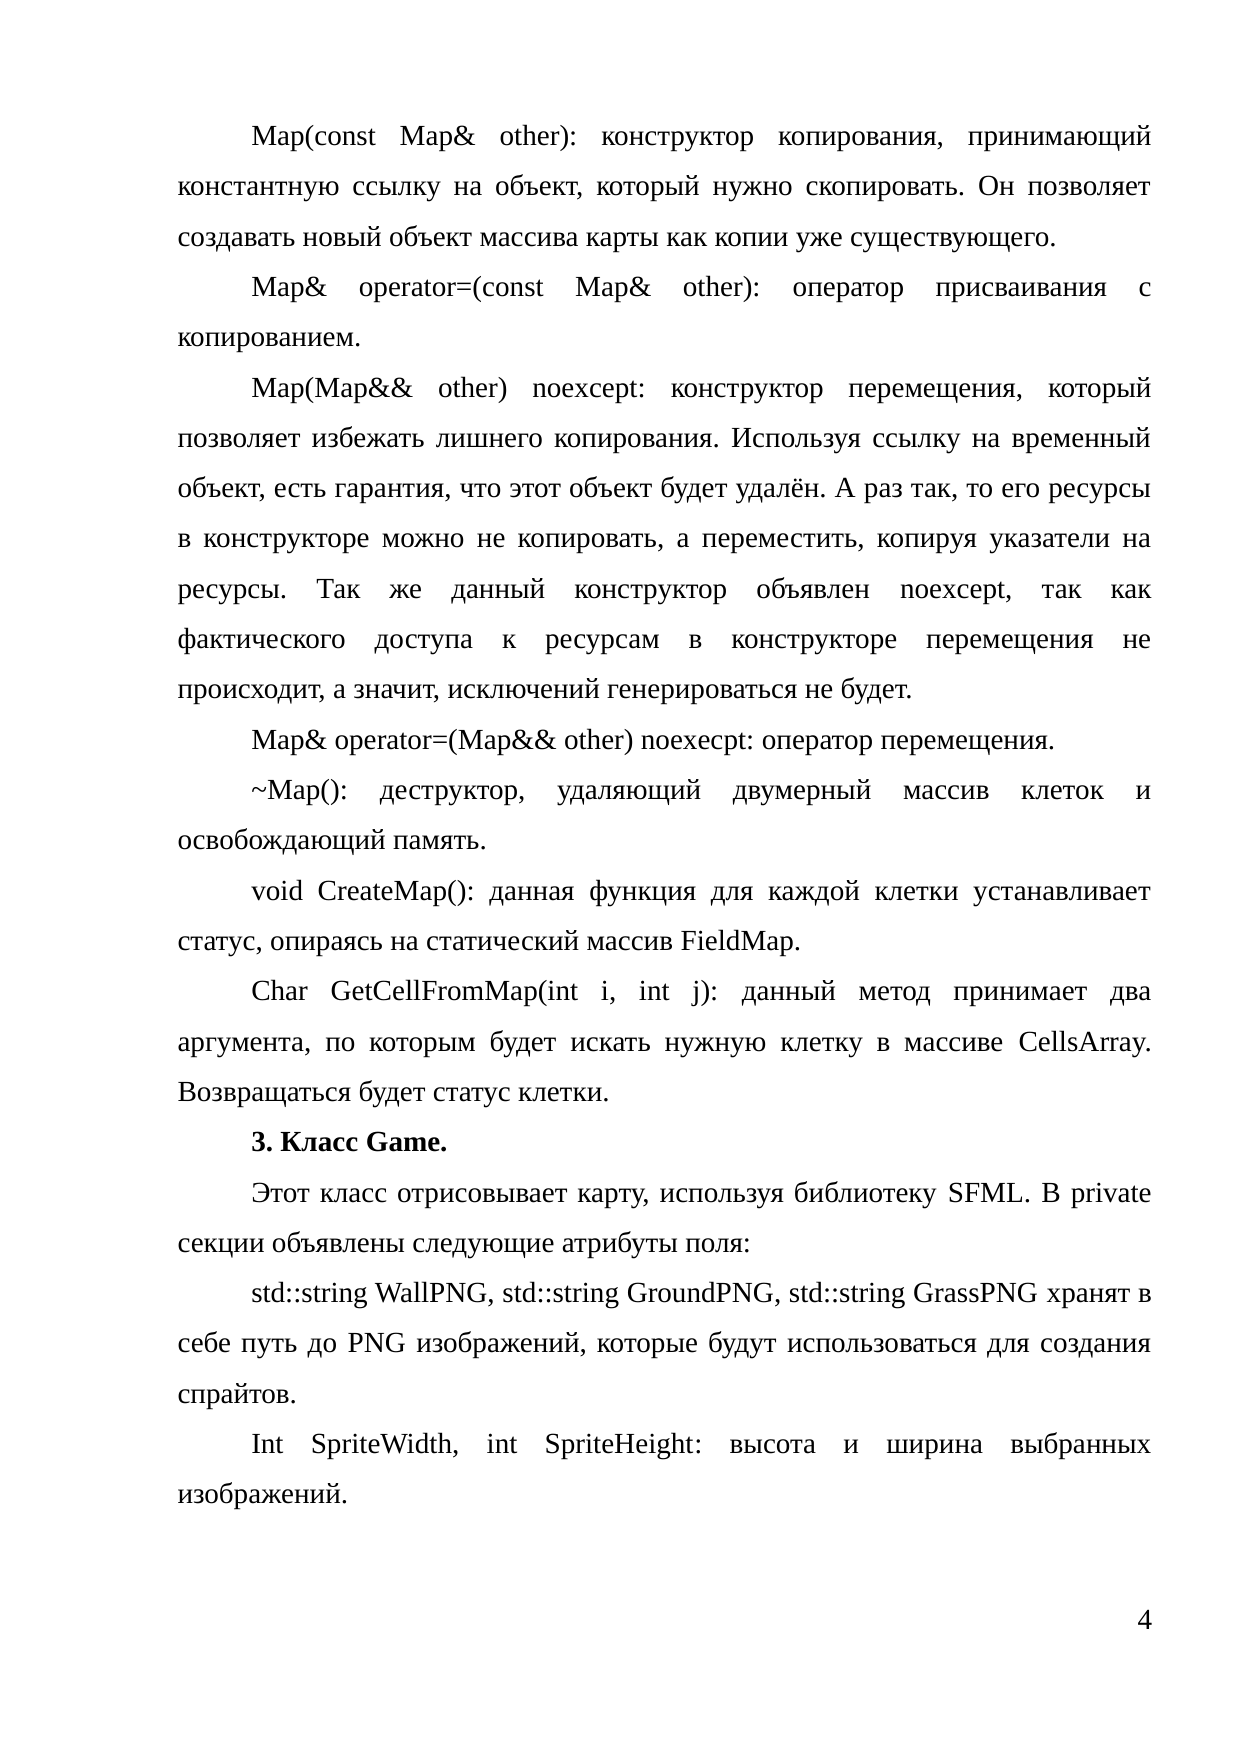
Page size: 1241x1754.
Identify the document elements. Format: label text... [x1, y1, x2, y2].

text Map(Map&& other) noexcept: конструктор перемещения, который позволяет избежать лишнего копирования. Используя ссылку на временный объект, есть гарантия, что этот объект будет удалён. А раз так, то его ресурсы в конструкторе можно не копировать, а переместить, копируя указатели на ресурсы. Так же данный конструктор объявлен noexcept, так как фактического доступа к ресурсам в конструкторе перемещения не происходит, а значит, исключений генерироваться не будет. [177, 370, 1152, 705]
text ~Map(): деструктор, удаляющий двумерный массив клеток и освобождающий память. [177, 772, 1152, 856]
text std::string WallPNG, std::string GroundPNG, std::string GrassPNG хранят в себе путь до PNG изображений, которые будут использоваться для создания спрайтов. [177, 1275, 1152, 1409]
text 3. Класс Game. [177, 1124, 1152, 1158]
text Map& operator=(Map&& other) noexecpt: оператор перемещения. [177, 722, 1152, 755]
text Int SpriteWidth, int SpriteHeight: высота и ширина выбранных изображений. [177, 1426, 1152, 1510]
text void CreateMap(): данная функция для каждой клетки устанавливает статус, опираясь на статический массив FieldMap. [177, 873, 1152, 957]
text Map& operator=(const Map& other): оператор присваивания с копированием. [177, 269, 1152, 353]
text Map(const Map& other): конструктор копирования, принимающий константную ссылку на объект, который нужно скопировать. Он позволяет создавать новый объект массива карты как копии уже существующего. [177, 118, 1152, 252]
text Char GetCellFromMap(int i, int j): данный метод принимает два аргумента, по которым будет искать нужную клетку в массиве CellsArray. Возвращаться будет статус клетки. [177, 973, 1152, 1108]
text Этот класс отрисовывает карту, используя библиотеку SFML. В private секции объявлены следующие атрибуты поля: [177, 1175, 1152, 1258]
